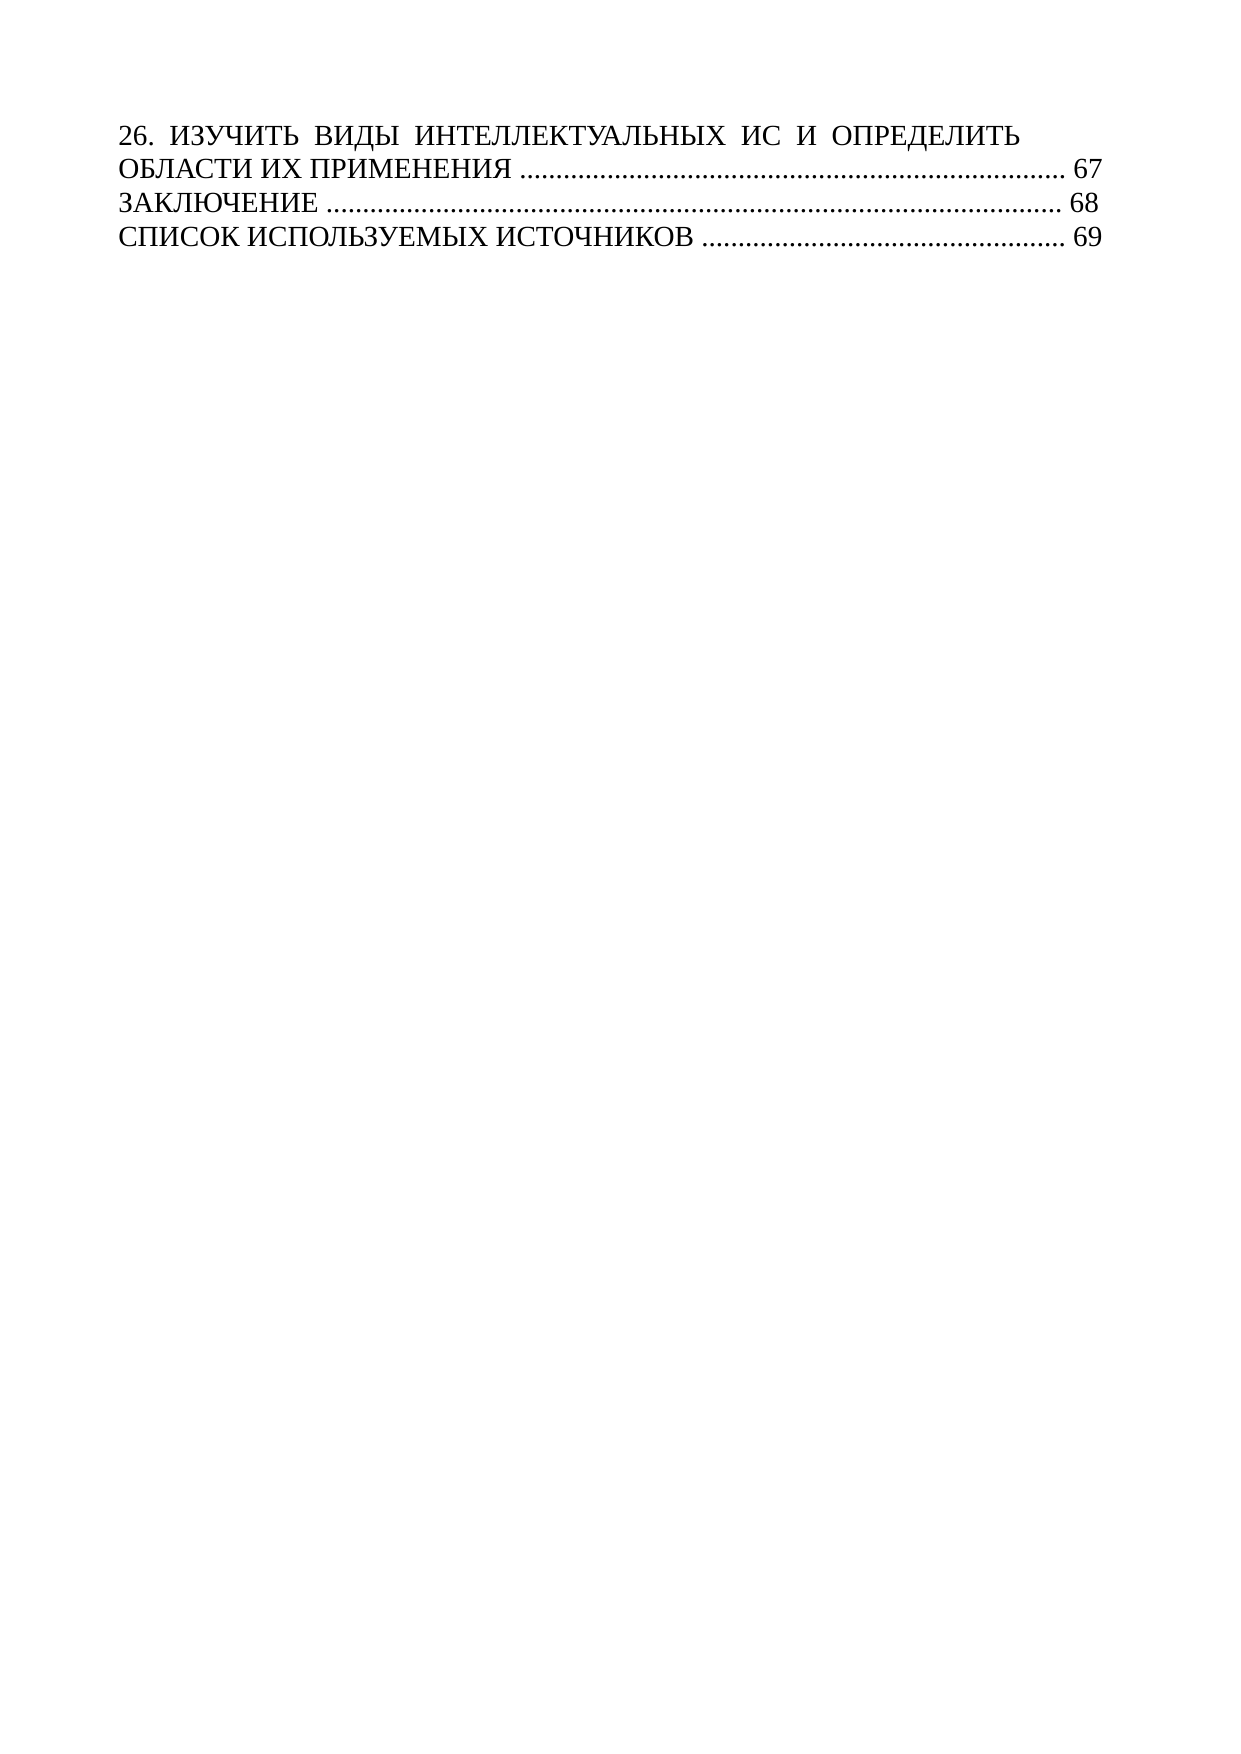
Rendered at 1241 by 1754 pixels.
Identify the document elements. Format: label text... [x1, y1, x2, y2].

text ОБЛАСТИ ИХ ПРИМЕНЕНИЯ ........................................................................... 67 [118, 152, 1122, 185]
text СПИСОК ИСПОЛЬЗУЕМЫХ ИСТОЧНИКОВ .................................................. 69 [118, 219, 1122, 252]
text 26. ИЗУЧИТЬ ВИДЫ ИНТЕЛЛЕКТУАЛЬНЫХ ИС И ОПРЕДЕЛИТЬ [118, 118, 1122, 152]
text ЗАКЛЮЧЕНИЕ ..................................................................................................... 68 [118, 185, 1122, 219]
